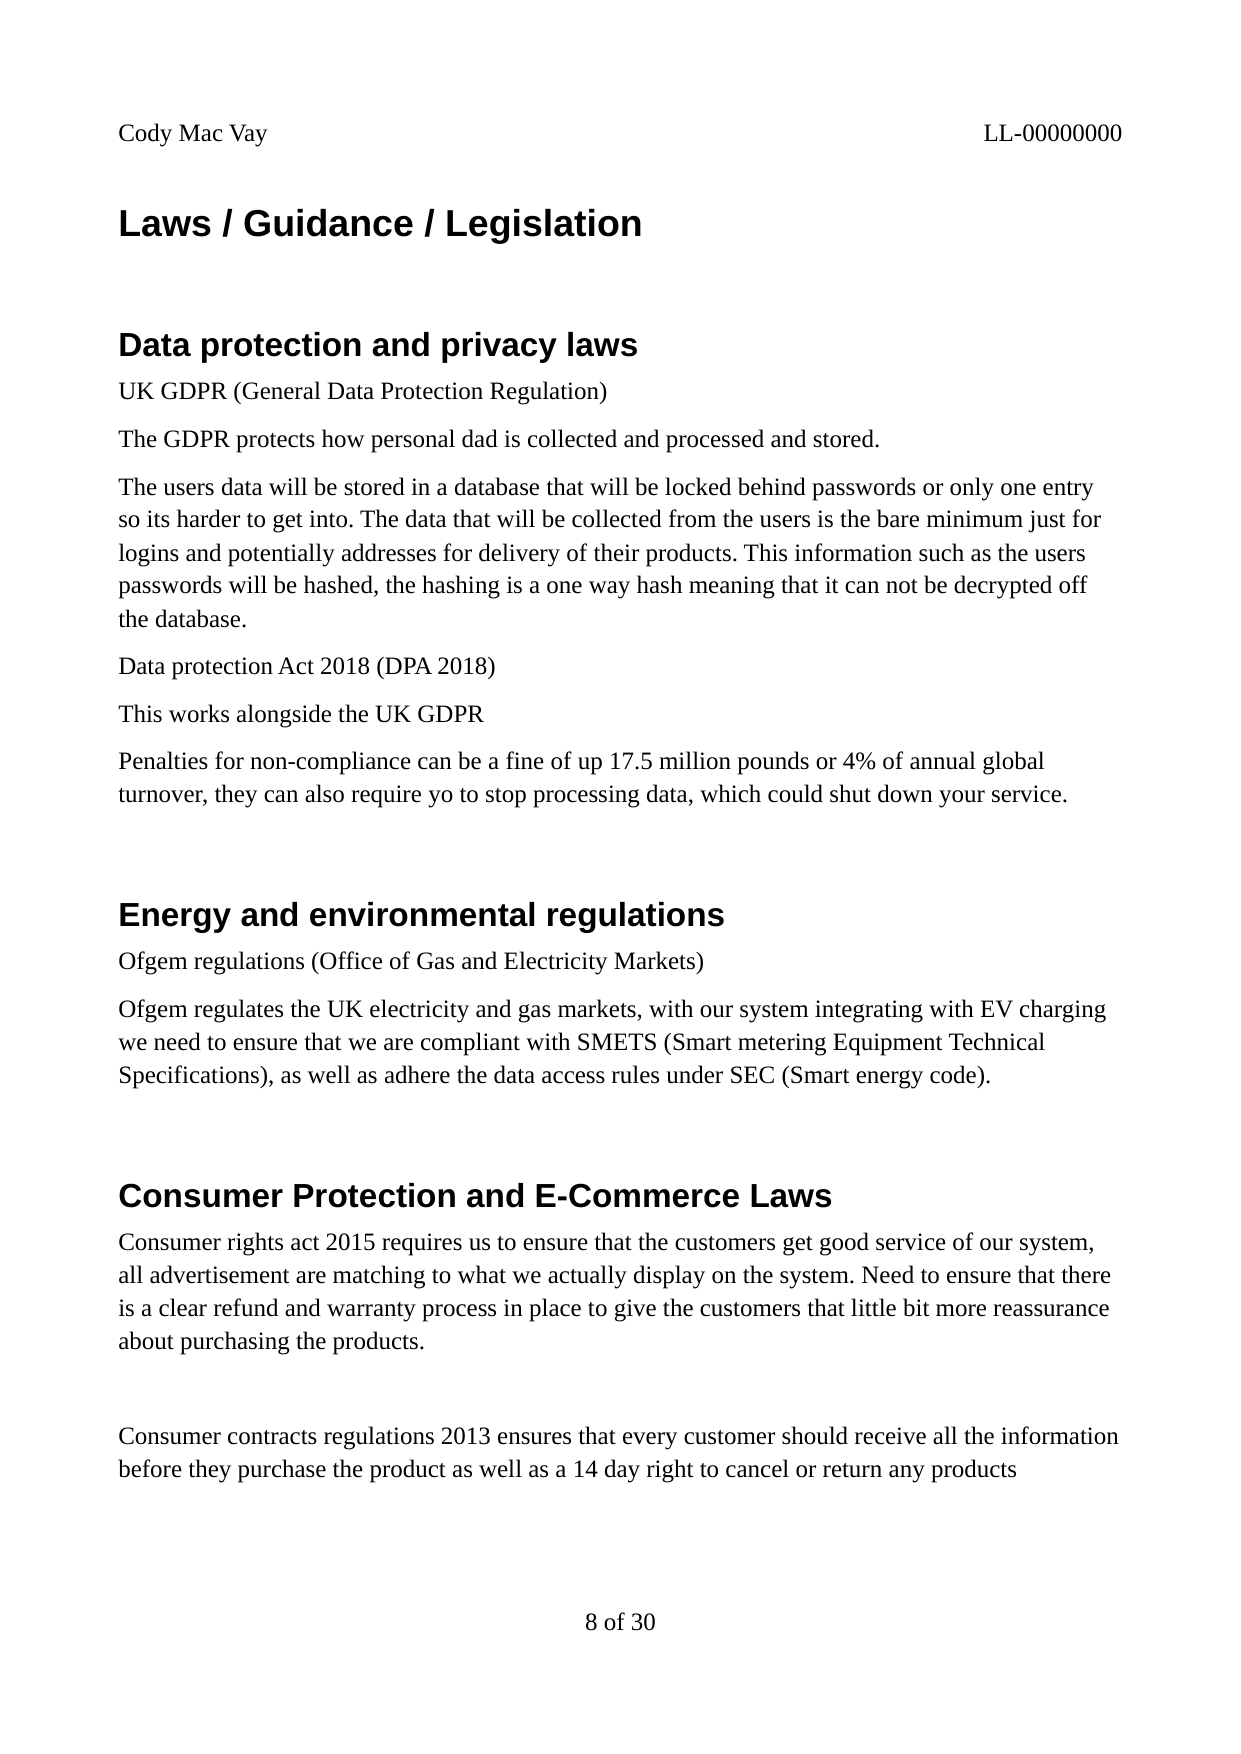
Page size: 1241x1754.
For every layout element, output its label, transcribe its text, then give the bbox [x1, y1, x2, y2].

subtitle Energy and environmental regulations [118, 896, 1122, 934]
subtitle Laws / Guidance / Legislation [118, 201, 1122, 244]
subtitle Consumer Protection and E-Commerce Laws [118, 1176, 1122, 1214]
text The GDPR protects how personal dad is collected and processed and stored. [118, 424, 1122, 453]
text Penalties for non-compliance can be a fine of up 17.5 million pounds or 4% of annual global turnover, they can also require yo to stop processing data, which could shut down your service. [118, 746, 1122, 808]
text UK GDPR (General Data Protection Regulation) [118, 376, 1122, 405]
text Ofgem regulates the UK electricity and gas markets, with our system integrating with EV charging we need to ensure that we are compliant with SMETS (Smart metering Equipment Technical Specifications), as well as adhere the data access rules under SEC (Smart energy code). [118, 994, 1122, 1089]
text Consumer rights act 2015 requires us to ensure that the customers get good service of our system, all advertisement are matching to what we actually display on the system. Need to ensure that there is a clear refund and warranty process in place to give the customers that little bit more reassurance about purchasing the products. [118, 1227, 1122, 1355]
text This works alongside the UK GDPR [118, 699, 1122, 728]
text Ofgem regulations (Office of Gas and Electricity Markets) [118, 946, 1122, 975]
text The users data will be stored in a database that will be locked behind passwords or only one entry so its harder to get into. The data that will be collected from the users is the bare minimum just for logins and potentially addresses for delivery of their products. This information such as the users passwords will be hashed, the hashing is a one way hash meaning that it can not be decrypted off the database. [118, 472, 1122, 632]
text Consumer contracts regulations 2013 ensures that every customer should receive all the information before they purchase the product as well as a 14 day right to cancel or return any products [118, 1421, 1122, 1483]
text Data protection Act 2018 (DPA 2018) [118, 651, 1122, 680]
subtitle Data protection and privacy laws [118, 325, 1122, 364]
